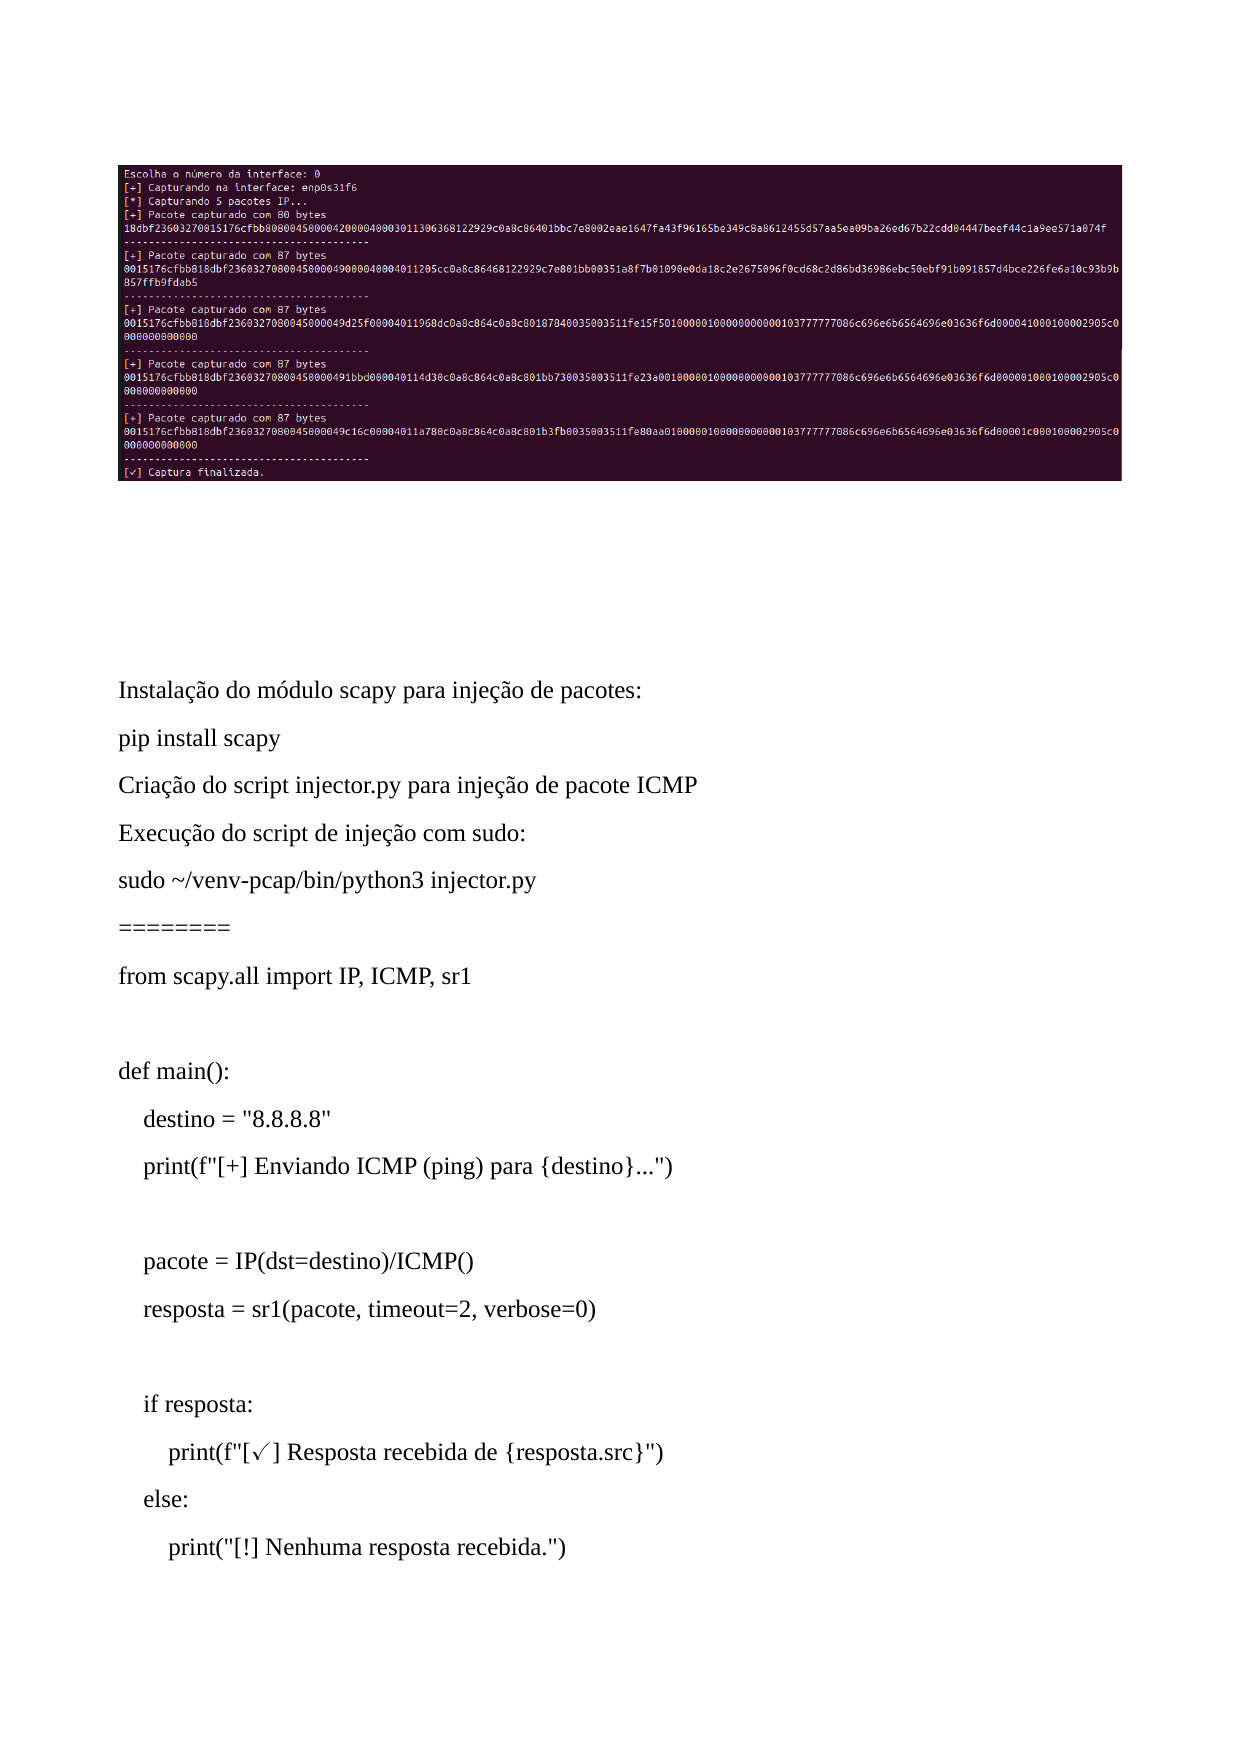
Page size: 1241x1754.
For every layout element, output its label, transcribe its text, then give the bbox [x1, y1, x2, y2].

text sudo ~/venv-pcap/bin/python3 injector.py [118, 866, 1122, 894]
text if resposta: [118, 1389, 1122, 1418]
text Instalação do módulo scapy para injeção de pacotes: [118, 675, 1122, 704]
text ======== [118, 913, 1122, 942]
text destino = "8.8.8.8" [118, 1104, 1122, 1132]
text pip install scapy [118, 723, 1122, 752]
text print("[!] Nenhuma resposta recebida.") [118, 1532, 1122, 1561]
picture [118, 165, 1123, 481]
text Execução do script de injeção com sudo: [118, 818, 1122, 847]
text pacote = IP(dst=destino)/ICMP() [118, 1246, 1122, 1275]
text Criação do script injector.py para injeção de pacote ICMP [118, 770, 1122, 799]
text else: [118, 1484, 1122, 1513]
text resposta = sr1(pacote, timeout=2, verbose=0) [118, 1294, 1122, 1323]
text from scapy.all import IP, ICMP, sr1 [118, 961, 1122, 989]
text print(f"[✓] Resposta recebida de {resposta.src}") [118, 1437, 1122, 1466]
text print(f"[+] Enviando ICMP (ping) para {destino}...") [118, 1151, 1122, 1180]
text def main(): [118, 1056, 1122, 1085]
